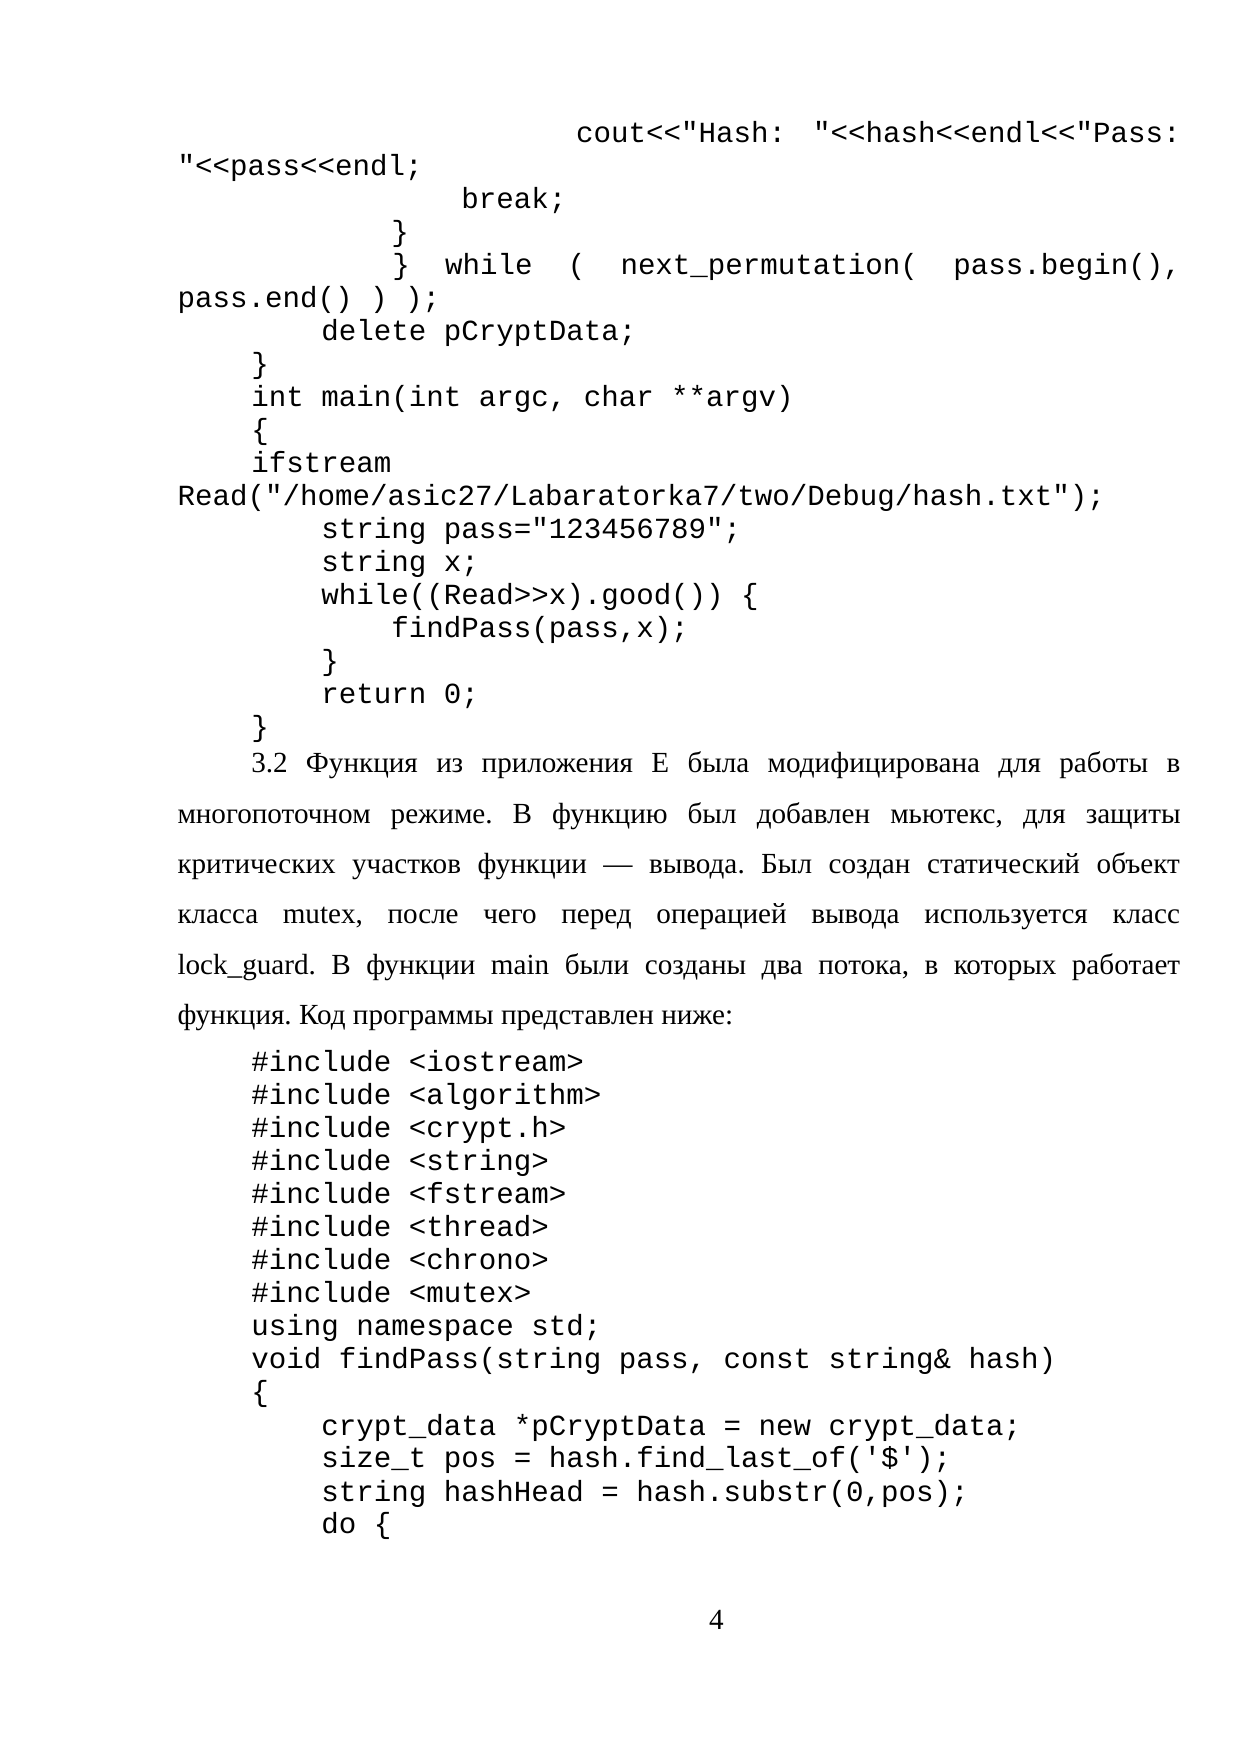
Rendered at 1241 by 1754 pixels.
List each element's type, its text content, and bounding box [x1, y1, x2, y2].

text string pass="123456789"; [177, 514, 1181, 547]
text #include <algorithm> [177, 1080, 1181, 1113]
text { [177, 415, 1181, 448]
text #include <crypt.h> [177, 1113, 1181, 1146]
text delete pCryptData; [177, 316, 1181, 349]
text findPass(pass,x); [177, 613, 1181, 646]
text break; [177, 184, 1181, 217]
text } [177, 646, 1181, 679]
text size_t pos = hash.find_last_of('$'); [177, 1444, 1181, 1477]
text #include <chrono> [177, 1246, 1181, 1278]
text #include <string> [177, 1146, 1181, 1179]
text crypt_data *pCryptData = new crypt_data; [177, 1411, 1181, 1444]
text do { [177, 1510, 1181, 1543]
text { [177, 1378, 1181, 1411]
text while((Read>>x).good()) { [177, 580, 1181, 613]
text } while ( next_permutation( pass.begin(), pass.end() ) ); [177, 250, 1181, 316]
text ifstream Read("/home/asic27/Labaratorka7/two/Debug/hash.txt"); [177, 448, 1181, 514]
text #include <fstream> [177, 1179, 1181, 1212]
text } [177, 349, 1181, 382]
text cout<<"Hash: "<<hash<<endl<<"Pass: "<<pass<<endl; [177, 118, 1181, 184]
text #include <iostream> [177, 1047, 1181, 1080]
text string x; [177, 547, 1181, 580]
text } [177, 712, 1181, 746]
text } [177, 217, 1181, 250]
text #include <thread> [177, 1212, 1181, 1246]
text #include <mutex> [177, 1278, 1181, 1312]
text void findPass(string pass, const string& hash) [177, 1344, 1181, 1378]
text int main(int argc, char **argv) [177, 382, 1181, 415]
text string hashHead = hash.substr(0,pos); [177, 1477, 1181, 1510]
text 3.2 Функция из приложения E была модифицирована для работы в многопоточном режиме. В функцию был добавлен мьютекс, для защиты критических участков функции — вывода. Был создан статический объект класса mutex, после чего перед операцией вывода используется класс lock_guard. В функции main были созданы два потока, в которых работает функция. Код программы представлен ниже: [177, 746, 1181, 1031]
text using namespace std; [177, 1312, 1181, 1344]
text return 0; [177, 679, 1181, 712]
